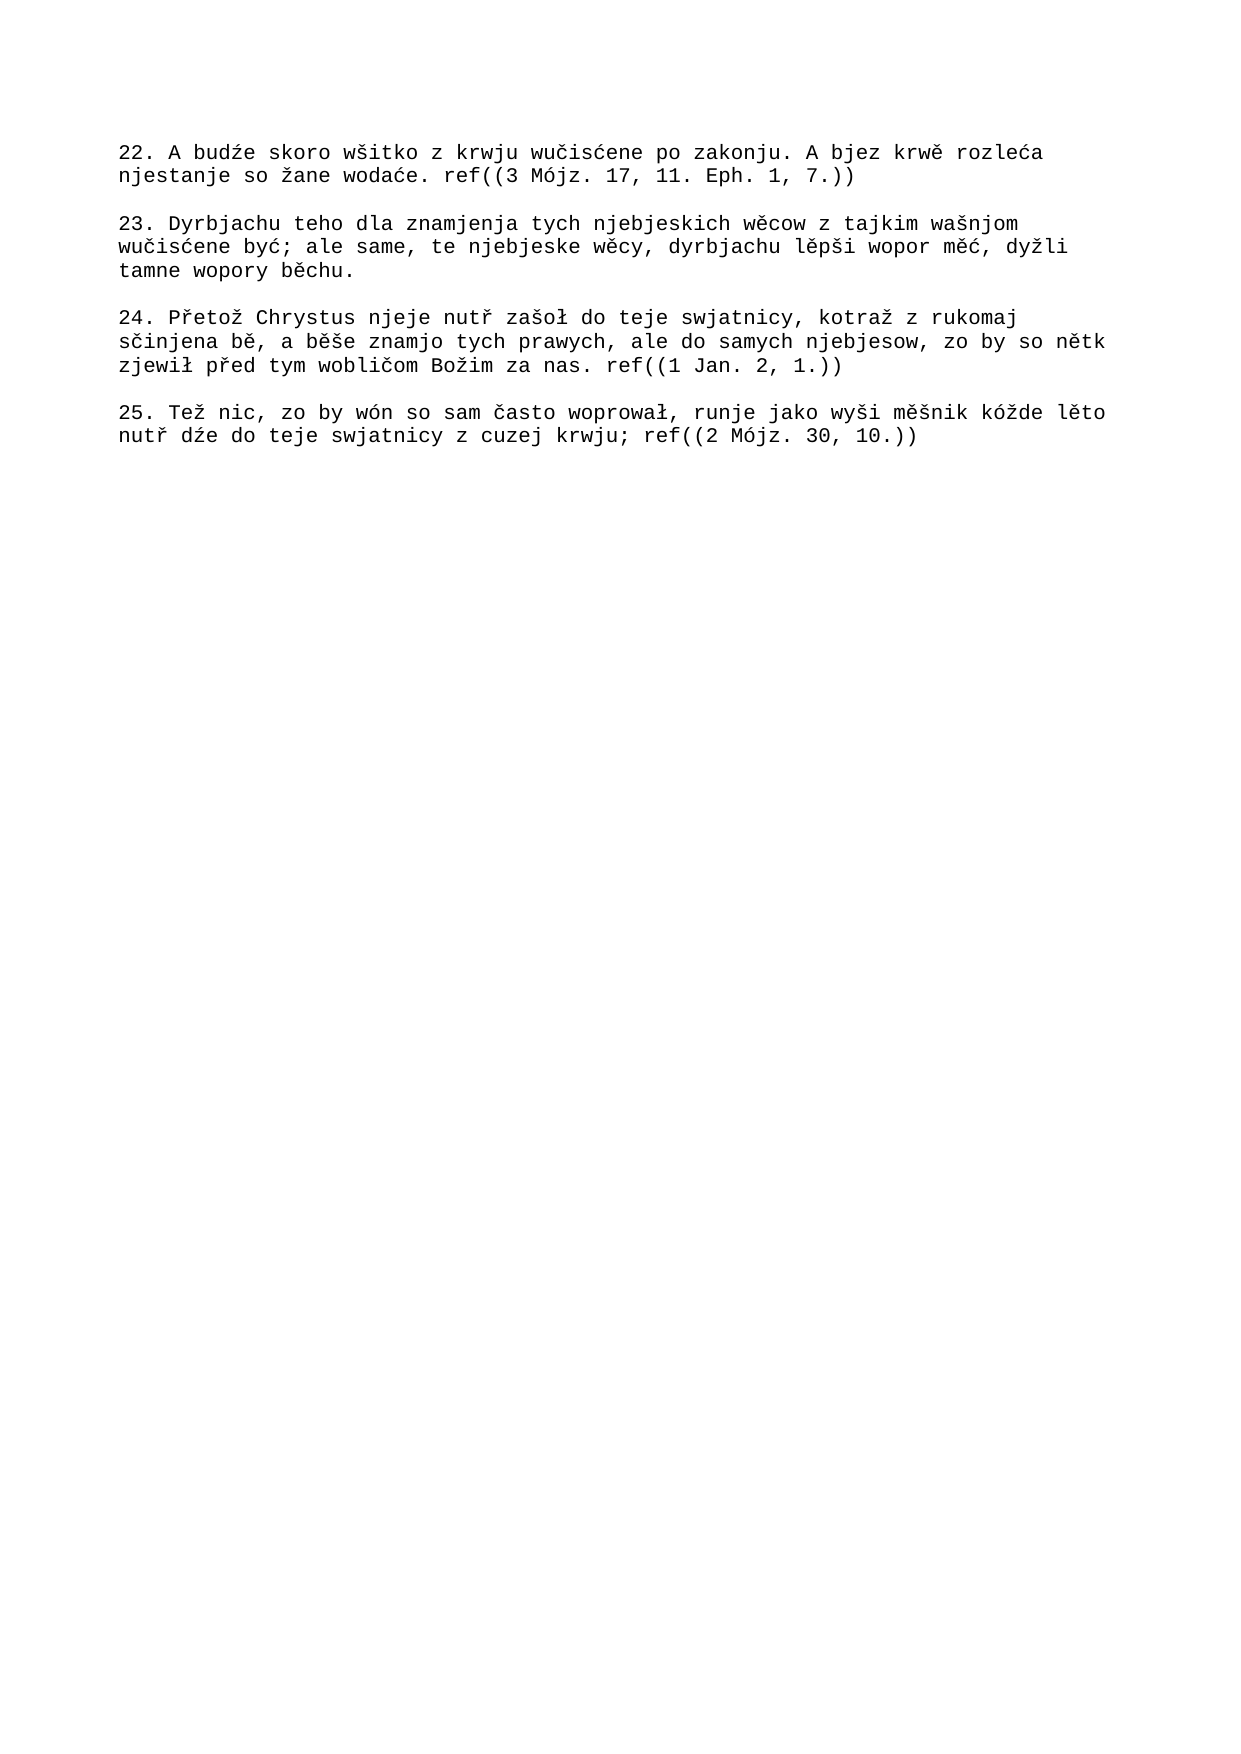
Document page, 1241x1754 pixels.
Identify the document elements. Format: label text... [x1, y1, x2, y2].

text 23. Dyrbjachu teho dla znamjenja tych njebjeskich wěcow z tajkim wašnjom wučisćene być; ale same, te njebjeske wěcy, dyrbjachu lěpši wopor měć, dyžli tamne wopory běchu. [118, 213, 1122, 284]
text 25. Tež nic, zo by wón so sam často woprował, runje jako wyši měšnik kóžde lěto nutř dźe do teje swjatnicy z cuzej krwju; ref((2 Mójz. 30, 10.)) [118, 402, 1122, 449]
text 24. Přetož Chrystus njeje nutř zašoł do teje swjatnicy, kotraž z rukomaj sčinjena bě, a běše znamjo tych prawych, ale do samych njebjesow, zo by so nětk zjewił před tym wobličom Božim za nas. ref((1 Jan. 2, 1.)) [118, 307, 1122, 378]
text 22. A budźe skoro wšitko z krwju wučisćene po zakonju. A bjez krwě rozleća njestanje so žane wodaće. ref((3 Mójz. 17, 11. Eph. 1, 7.)) [118, 142, 1122, 189]
